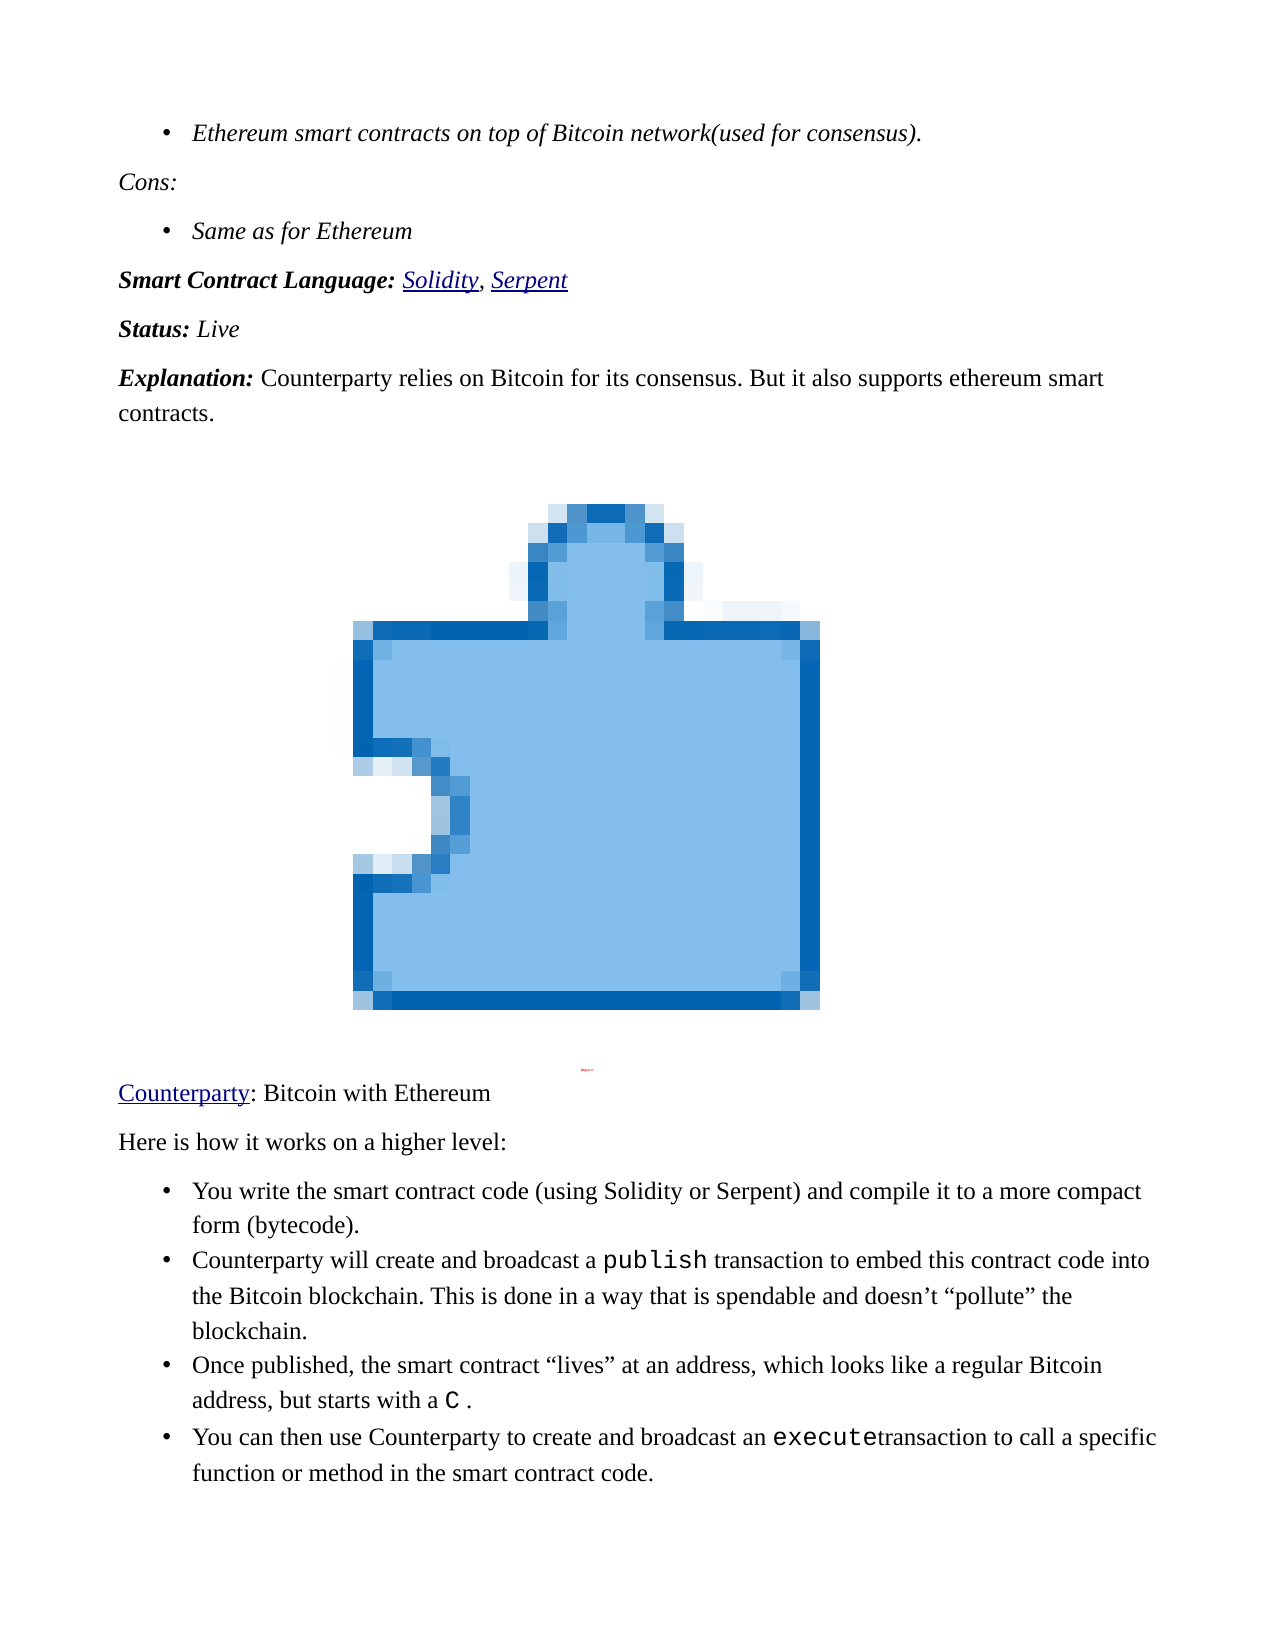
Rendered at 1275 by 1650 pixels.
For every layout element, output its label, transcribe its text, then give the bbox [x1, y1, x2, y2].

list You write the smart contract code (using Solidity or Serpent) and compile it to a more compact form (bytecode). [162, 1176, 1157, 1239]
list Ethereum smart contracts on top of Bitcoin network(used for consensus). [162, 118, 1157, 147]
text Here is how it works on a higher level: [118, 1127, 1157, 1156]
text Counterparty: Bitcoin with Ethereum [118, 1078, 1157, 1106]
text Explanation: Counterparty relies on Bitcoin for its consensus. But it also supports ethereum smart contracts. [118, 363, 1157, 427]
list Counterparty will create and broadcast a publish transaction to embed this contract code into the Bitcoin blockchain. This is done in a way that is spendable and doesn’t “pollute” the blockchain. [162, 1245, 1157, 1344]
list You can then use Counterparty to create and broadcast an executetransaction to call a specific function or method in the smart contract code. [162, 1422, 1157, 1487]
text Smart Contract Language: Solidity, Serpent [118, 265, 1157, 294]
list Once published, the smart contract “lives” at an address, which looks like a regular Bitcoin address, but starts with a C . [162, 1350, 1157, 1416]
text Status: Live [118, 314, 1157, 343]
list Same as for Ethereum [162, 216, 1157, 245]
text Cons: [118, 167, 1157, 196]
